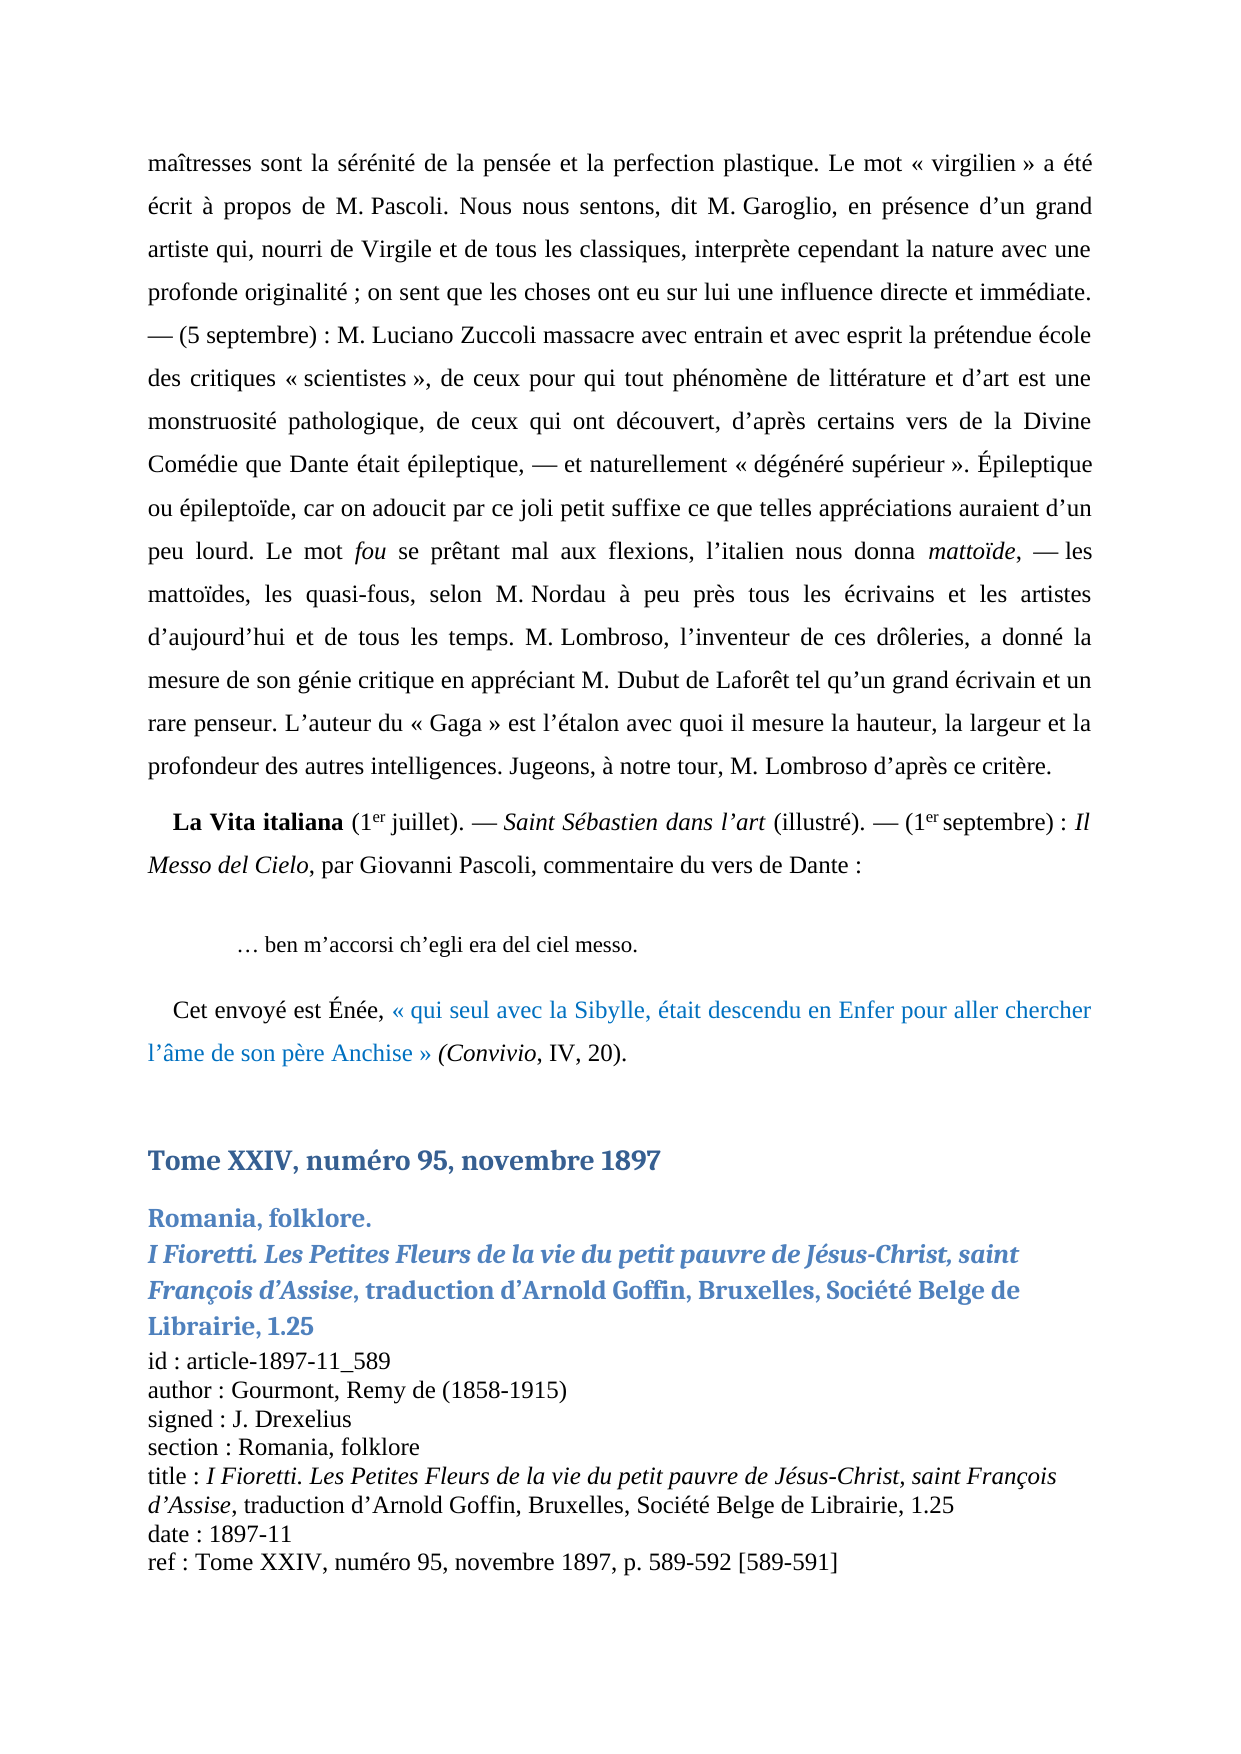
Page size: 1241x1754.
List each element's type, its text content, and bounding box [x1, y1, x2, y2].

text signed : J. Drexelius [148, 1404, 1093, 1432]
text La Vita italiana (1er juillet). — Saint Sébastien dans l’art (illustré). — (1er septembre) : Il Messo del Cielo, par Giovanni Pascoli, commentaire du vers de Dante : [148, 807, 1093, 879]
text date : 1897-11 [148, 1519, 1093, 1547]
text section : Romania, folklore [148, 1432, 1093, 1461]
text maîtresses sont la sérénité de la pensée et la perfection plastique. Le mot « virgilien » a été écrit à propos de M. Pascoli. Nous nous sentons, dit M. Garoglio, en présence d’un grand artiste qui, nourri de Virgile et de tous les classiques, interprète cependant la nature avec une profonde originalité ; on sent que les choses ont eu sur lui une influence directe et immédiate. — (5 septembre) : M. Luciano Zuccoli massacre avec entrain et avec esprit la prétendue école des critiques « scientistes », de ceux pour qui tout phénomène de littérature et d’art est une monstruosité pathologique, de ceux qui ont découvert, d’après certains vers de la Divine Comédie que Dante était épileptique, — et naturellement « dégénéré supérieur ». Épileptique ou épileptoïde, car on adoucit par ce joli petit suffixe ce que telles appréciations auraient d’un peu lourd. Le mot fou se prêtant mal aux flexions, l’italien nous donna mattoïde, — les mattoïdes, les quasi-fous, selon M. Nordau à peu près tous les écrivains et les artistes d’aujourd’hui et de tous les temps. M. Lombroso, l’inventeur de ces drôleries, a donné la mesure de son génie critique en appréciant M. Dubut de Laforêt tel qu’un grand écrivain et un rare penseur. L’auteur du « Gaga » est l’étalon avec quoi il mesure la hauteur, la largeur et la profondeur des autres intelligences. Jugeons, à notre tour, M. Lombroso d’après ce critère. [148, 148, 1093, 780]
text title : I Fioretti. Les Petites Fleurs de la vie du petit pauvre de Jésus-Christ, saint François d’Assise, traduction d’Arnold Goffin, Bruxelles, Société Belge de Librairie, 1.25 [148, 1461, 1093, 1519]
subtitle Tome XXIV, numéro 95, novembre 1897 [148, 1144, 1093, 1177]
text ref : Tome XXIV, numéro 95, novembre 1897, p. 589-592 [589-591] [148, 1547, 1093, 1576]
text id : article-1897-11_589 [148, 1346, 1093, 1375]
text … ben m’accorsi ch’egli era del ciel messo. [236, 931, 1093, 957]
subtitle Romania, folklore. I Fioretti. Les Petites Fleurs de la vie du petit pauvre de Jésus-Christ, saint François d’Assise, traduction d’Arnold Goffin, Bruxelles, Société Belge de Librairie, 1.25 [148, 1203, 1093, 1342]
text Cet envoyé est Énée, « qui seul avec la Sibylle, était descendu en Enfer pour aller chercher l’âme de son père Anchise » (Convivio, IV, 20). [148, 995, 1093, 1067]
text author : Gourmont, Remy de (1858-1915) [148, 1375, 1093, 1404]
